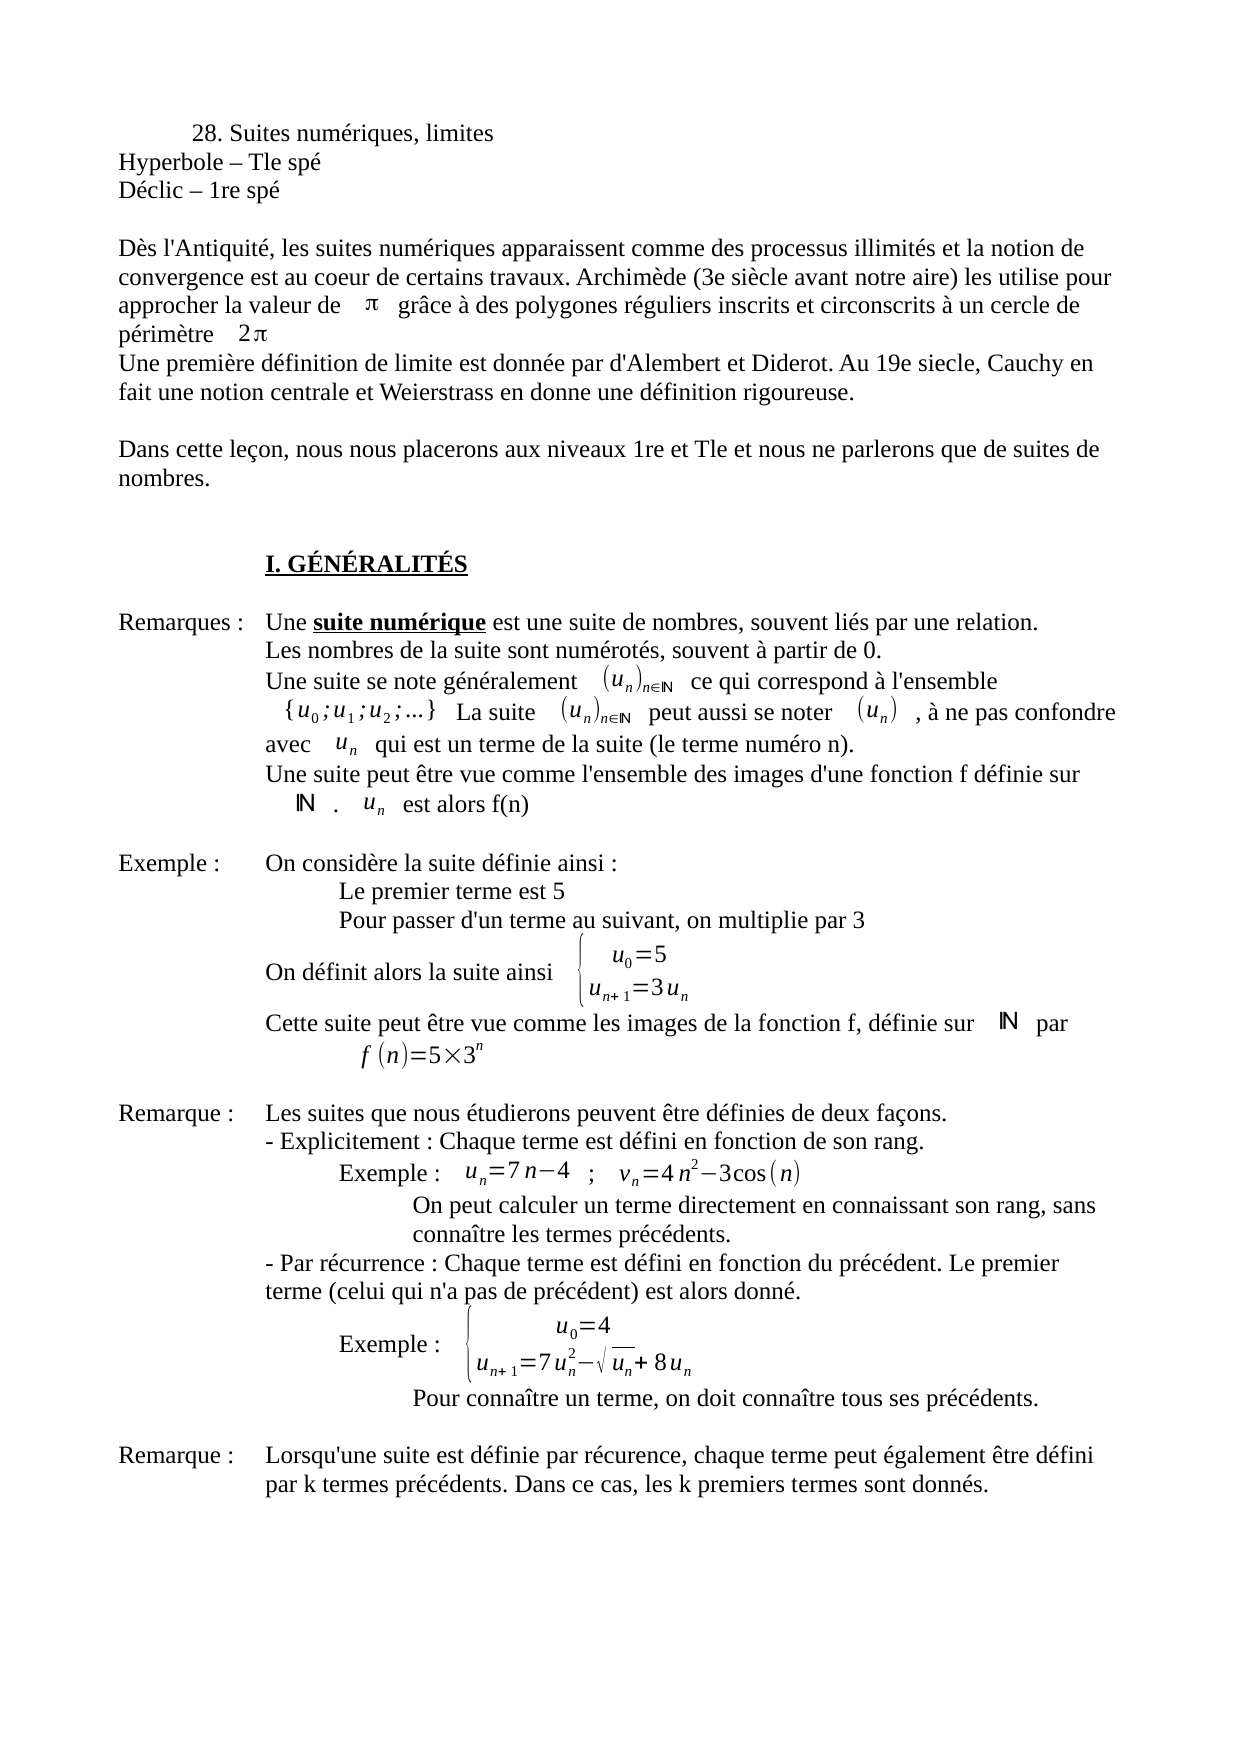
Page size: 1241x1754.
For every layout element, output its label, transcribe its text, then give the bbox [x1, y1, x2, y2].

text Une première définition de limite est donnée par d'Alembert et Diderot. Au 19e siecle, Cauchy en fait une notion centrale et Weierstrass en donne une définition rigoureuse. [118, 348, 1122, 406]
text Déclic – 1re spé [118, 176, 1122, 204]
text Exemple : ; [118, 1155, 1122, 1190]
text Une suite peut être vue comme l'ensemble des images d'une fonction f définie sur [118, 759, 1122, 787]
text Dans cette leçon, nous nous placerons aux niveaux 1re et Tle et nous ne parlerons que de suites de nombres. [118, 434, 1122, 492]
text Exemple : On considère la suite définie ainsi : [118, 848, 1122, 876]
text Remarques : Une suite numérique est une suite de nombres, souvent liés par une relation. [118, 607, 1122, 636]
text Remarque : Les suites que nous étudierons peuvent être définies de deux façons. [118, 1098, 1122, 1126]
text - Explicitement : Chaque terme est défini en fonction de son rang. [118, 1126, 1122, 1155]
text La suite peut aussi se noter , à ne pas confondre avec qui est un terme de la suite (le terme numéro n). [118, 696, 1122, 759]
text 28. Suites numériques, limites [118, 118, 1122, 147]
text - Par récurrence : Chaque terme est défini en fonction du précédent. Le premier terme (celui qui n'a pas de précédent) est alors donné. [118, 1248, 1122, 1305]
text . est alors f(n) [118, 787, 1122, 819]
text Les nombres de la suite sont numérotés, souvent à partir de 0. [118, 636, 1122, 664]
text Pour passer d'un terme au suivant, on multiplie par 3 [118, 905, 1122, 934]
text Exemple : [118, 1305, 1122, 1383]
text Dès l'Antiquité, les suites numériques apparaissent comme des processus illimités et la notion de convergence est au coeur de certains travaux. Archimède (3e siècle avant notre aire) les utilise pour approcher la valeur de grâce à des polygones réguliers inscrits et circonscrits à un cercle de périmètre [118, 233, 1122, 348]
text Pour connaître un terme, on doit connaître tous ses précédents. [118, 1383, 1122, 1412]
text Le premier terme est 5 [118, 876, 1122, 905]
text On définit alors la suite ainsi [118, 934, 1122, 1008]
text Hyperbole – Tle spé [118, 147, 1122, 176]
text I. GÉNÉRALITÉS [118, 549, 1122, 578]
text On peut calculer un terme directement en connaissant son rang, sans connaître les termes précédents. [118, 1190, 1122, 1248]
text Cette suite peut être vue comme les images de la fonction f, définie sur par [118, 1008, 1122, 1037]
text Une suite se note généralement ce qui correspond à l'ensemble [118, 664, 1122, 696]
text Remarque : Lorsqu'une suite est définie par récurence, chaque terme peut également être défini par k termes précédents. Dans ce cas, les k premiers termes sont donnés. [118, 1440, 1122, 1498]
